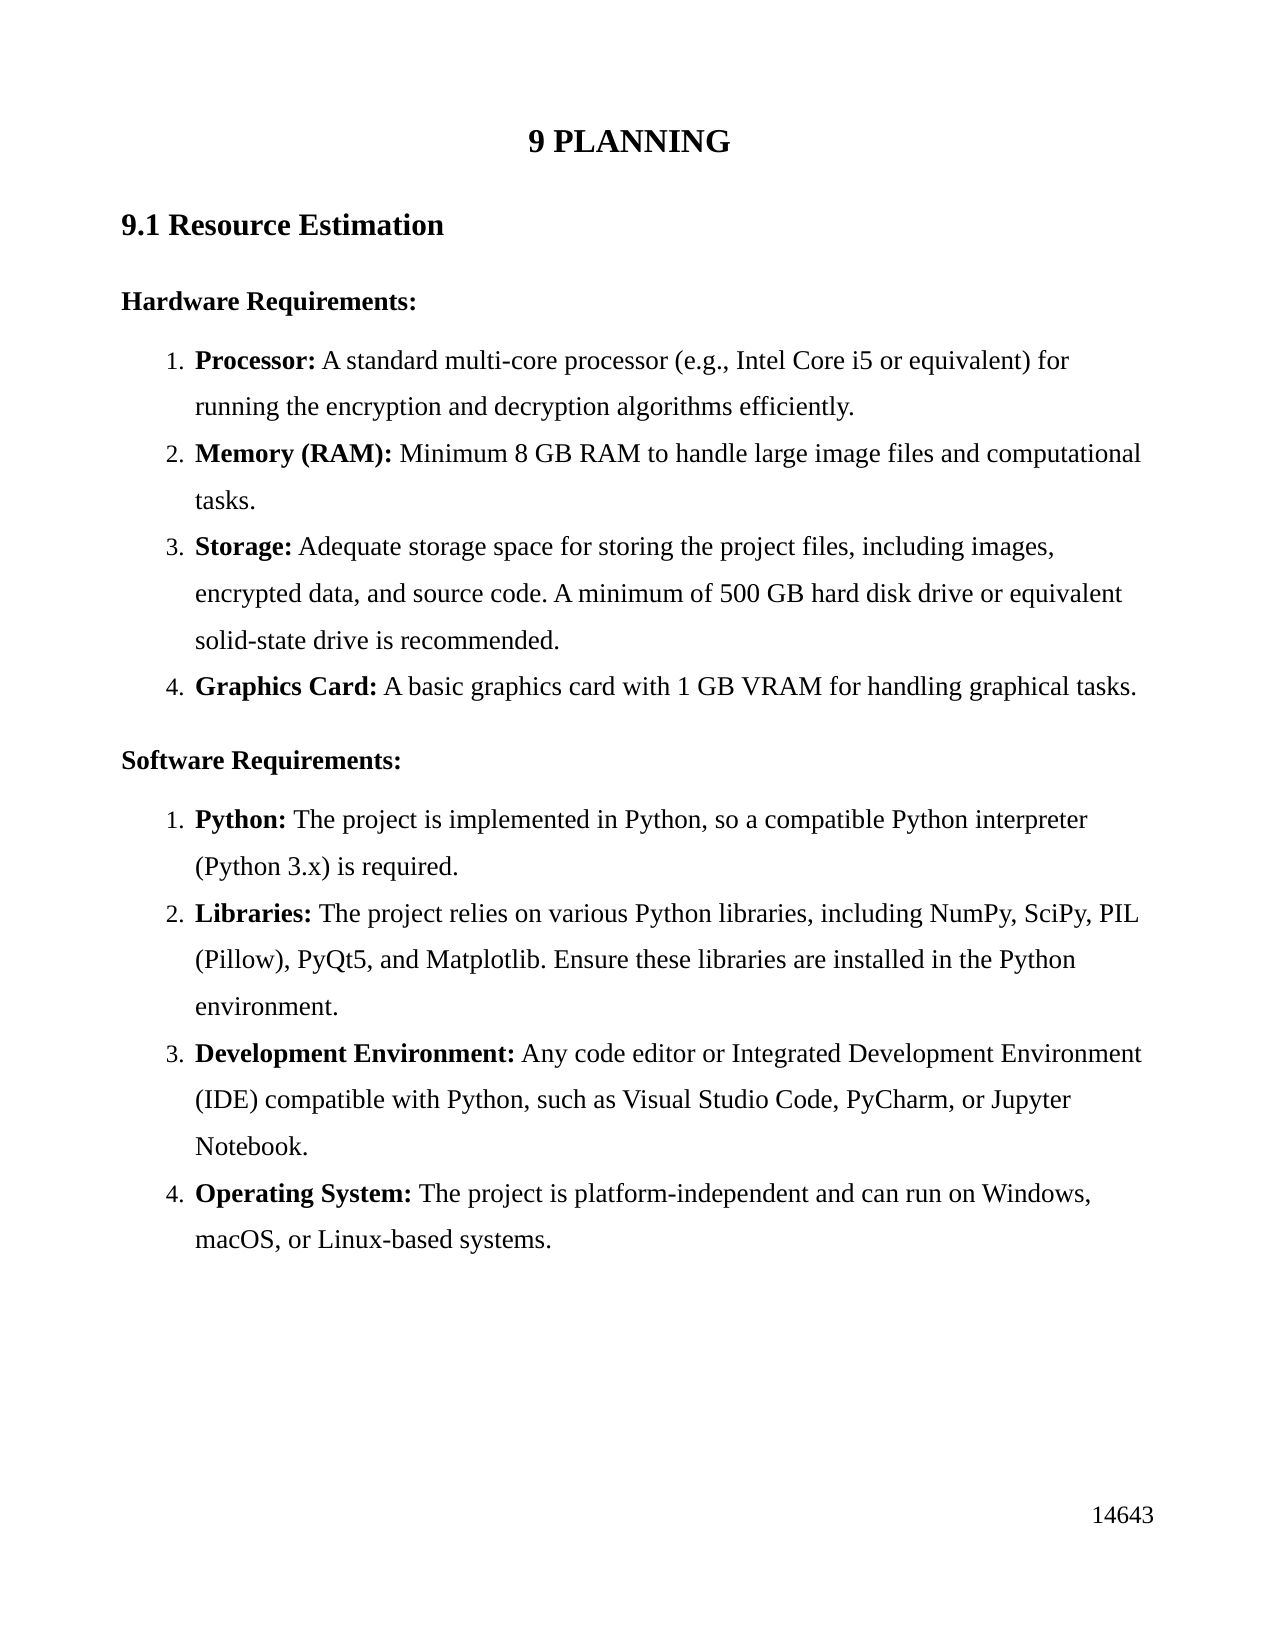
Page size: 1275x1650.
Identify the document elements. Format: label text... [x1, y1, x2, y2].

list Memory (RAM): Minimum 8 GB RAM to handle large image files and computational tasks. [166, 437, 1154, 515]
subtitle Hardware Requirements: [121, 284, 1154, 316]
list Python: The project is implemented in Python, so a compatible Python interpreter (Python 3.x) is required. [166, 803, 1154, 881]
list Storage: Adequate storage space for storing the project files, including images, encrypted data, and source code. A minimum of 500 GB hard disk drive or equivalent solid-state drive is recommended. [166, 530, 1154, 655]
list Processor: A standard multi-core processor (e.g., Intel Core i5 or equivalent) for running the encryption and decryption algorithms efficiently. [166, 344, 1154, 422]
subtitle 9 PLANNING [121, 121, 1154, 159]
subtitle 9.1 Resource Estimation [121, 206, 1154, 242]
list Operating System: The project is platform-independent and can run on Windows, macOS, or Linux-based systems. [166, 1177, 1154, 1254]
list Development Environment: Any code editor or Integrated Development Environment (IDE) compatible with Python, such as Visual Studio Code, PyCharm, or Jupyter Notebook. [166, 1037, 1154, 1161]
subtitle Software Requirements: [121, 744, 1154, 775]
list Graphics Card: A basic graphics card with 1 GB VRAM for handling graphical tasks. [166, 670, 1154, 702]
list Libraries: The project relies on various Python libraries, including NumPy, SciPy, PIL (Pillow), PyQt5, and Matplotlib. Ensure these libraries are installed in the Python environment. [166, 897, 1154, 1021]
